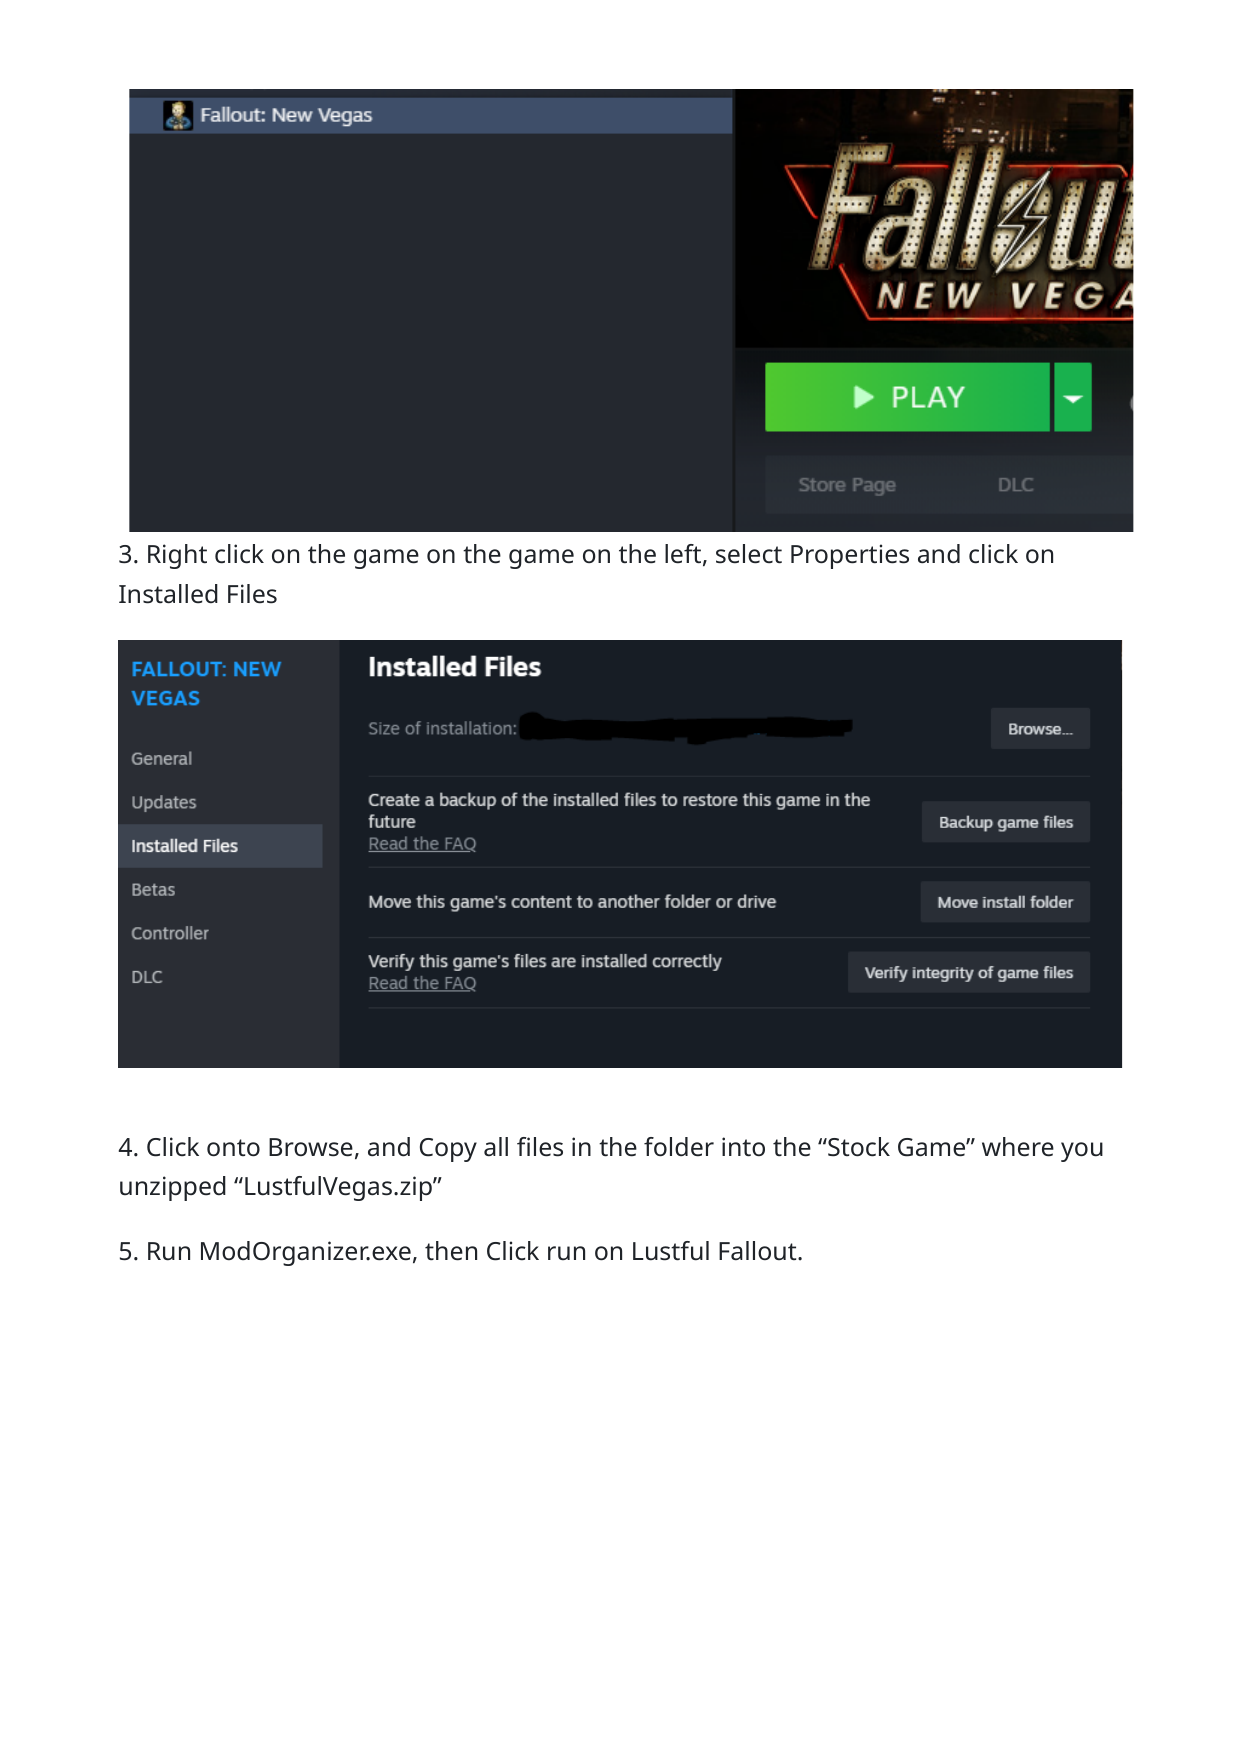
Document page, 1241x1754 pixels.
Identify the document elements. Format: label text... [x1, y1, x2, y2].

text 4. Click onto Browse, and Copy all files in the folder into the “Stock Game” where you unzipped “LustfulVegas.zip” [118, 1130, 1122, 1203]
picture [118, 640, 1123, 1068]
text 5. Run ModOrganizer.exe, then Click run on Lustful Fallout. [118, 1233, 1122, 1267]
text 3. Right click on the game on the game on the left, select Properties and click on Installed Files [118, 118, 1122, 610]
picture [129, 89, 1134, 532]
